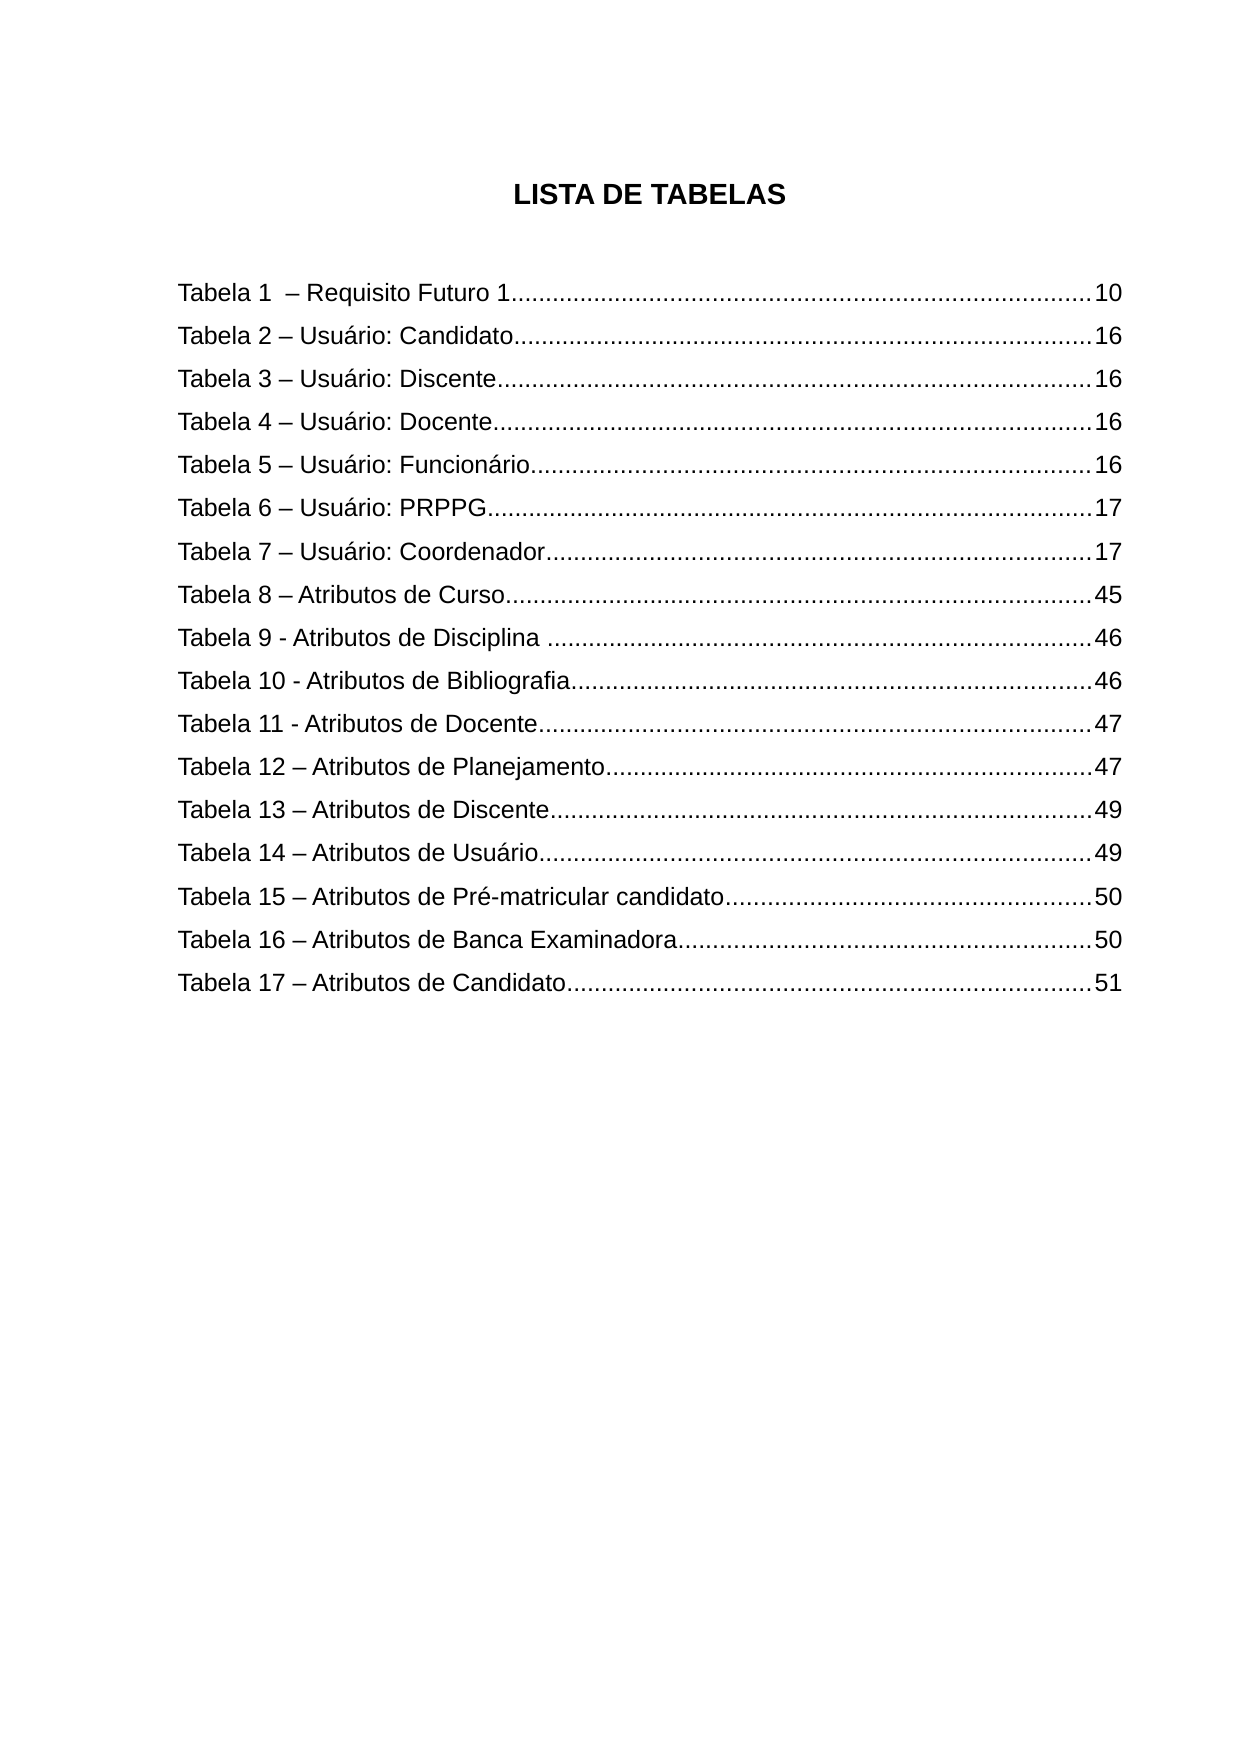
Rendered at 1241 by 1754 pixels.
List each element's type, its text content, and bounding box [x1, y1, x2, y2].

text Tabela 3 – Usuário: Discente 16 [177, 364, 1122, 393]
text Tabela 8 – Atributos de Curso 45 [177, 580, 1122, 608]
text Tabela 16 – Atributos de Banca Examinadora 50 [177, 925, 1122, 953]
text Tabela 17 – Atributos de Candidato 51 [177, 968, 1122, 997]
text Tabela 11 - Atributos de Docente 47 [177, 709, 1122, 738]
text Tabela 15 – Atributos de Pré-matricular candidato 50 [177, 882, 1122, 910]
text Tabela 13 – Atributos de Discente 49 [177, 795, 1122, 824]
text Tabela 5 – Usuário: Funcionário 16 [177, 450, 1122, 479]
text Tabela 6 – Usuário: PRPPG 17 [177, 493, 1122, 522]
text Tabela 1 – Requisito Futuro 1 10 [177, 278, 1122, 307]
text Tabela 9 - Atributos de Disciplina 46 [177, 623, 1122, 652]
text Tabela 10 - Atributos de Bibliografia 46 [177, 666, 1122, 695]
text Tabela 14 – Atributos de Usuário 49 [177, 838, 1122, 867]
text Tabela 2 – Usuário: Candidato 16 [177, 321, 1122, 350]
text LISTA DE TABELAS [177, 177, 1122, 211]
text Tabela 4 – Usuário: Docente 16 [177, 407, 1122, 436]
text Tabela 12 – Atributos de Planejamento 47 [177, 752, 1122, 781]
text Tabela 7 – Usuário: Coordenador 17 [177, 537, 1122, 565]
